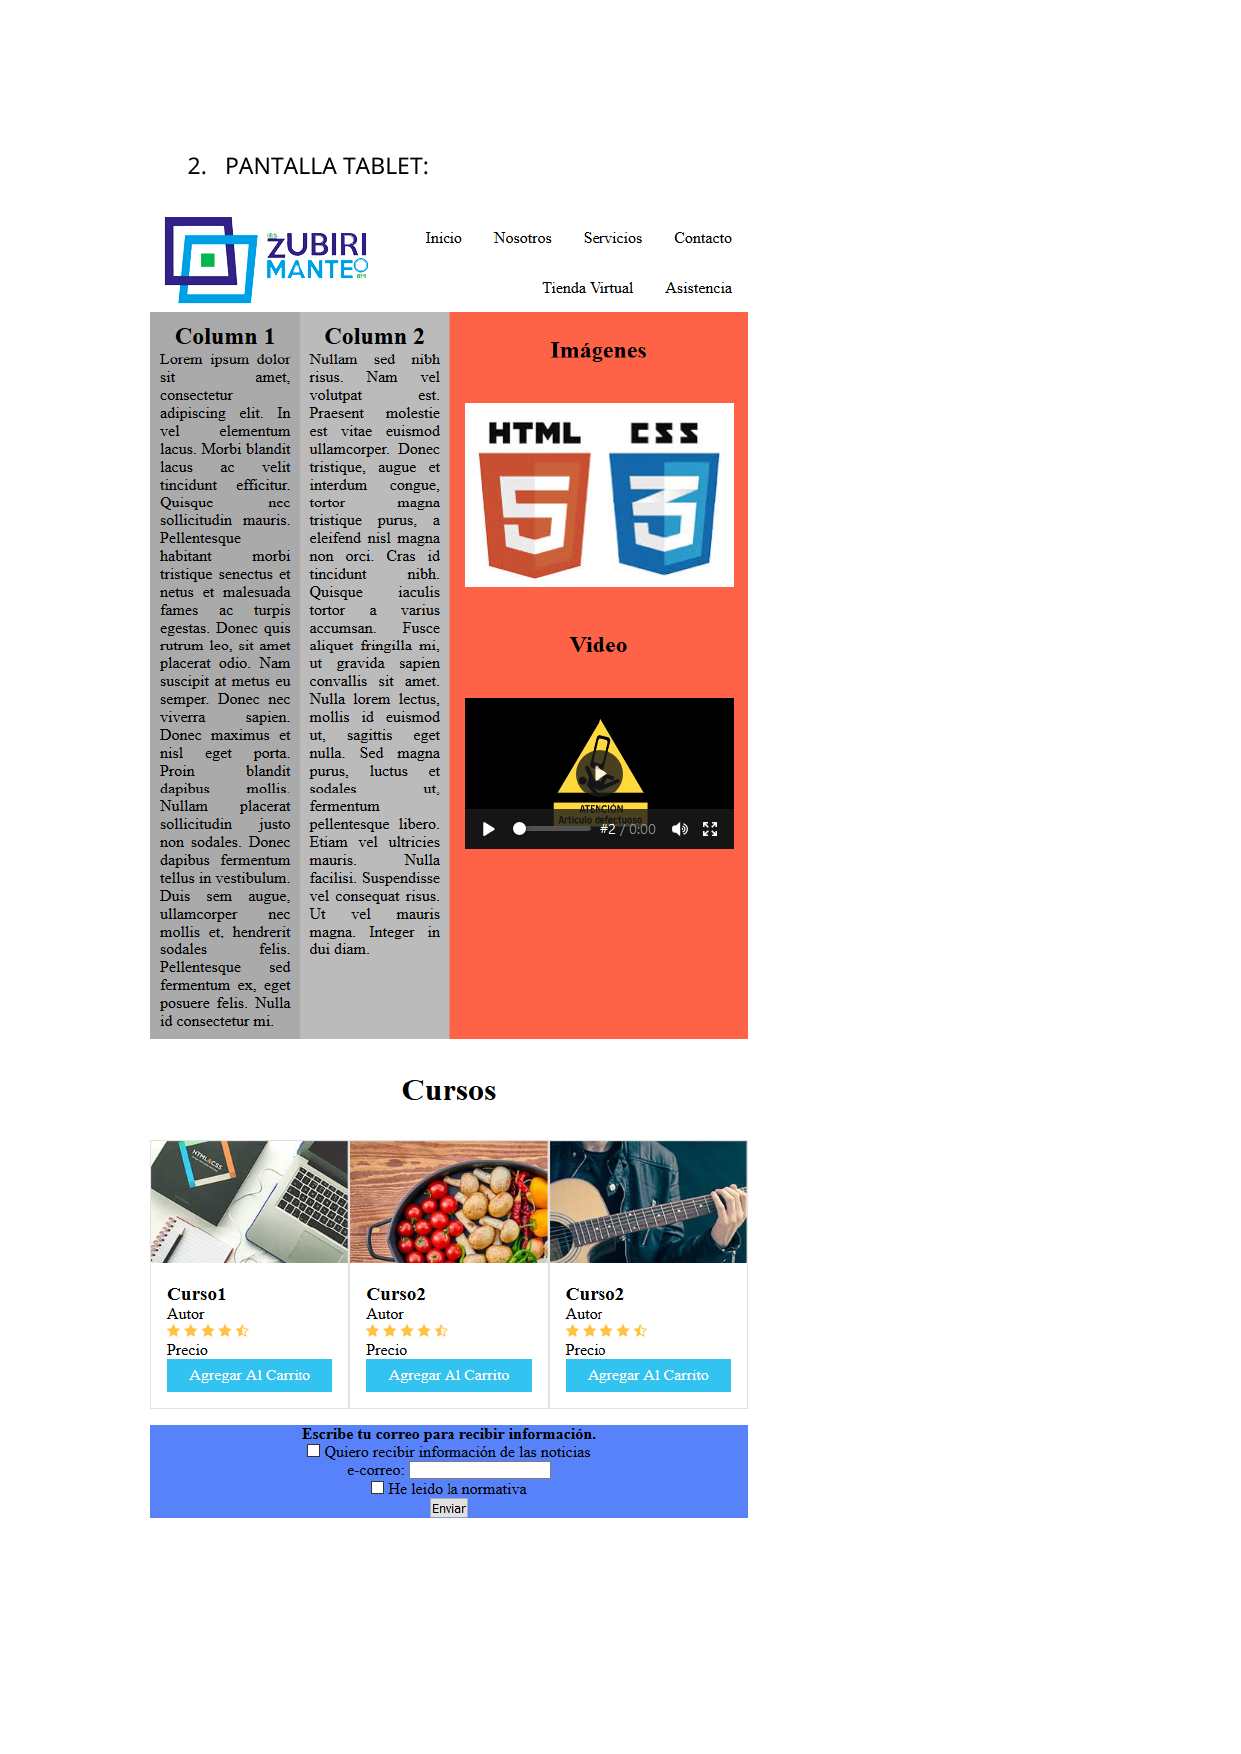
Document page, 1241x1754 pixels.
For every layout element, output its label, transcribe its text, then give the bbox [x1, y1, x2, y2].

list PANTALLA TABLET: [187, 150, 1090, 181]
picture [150, 212, 749, 1518]
